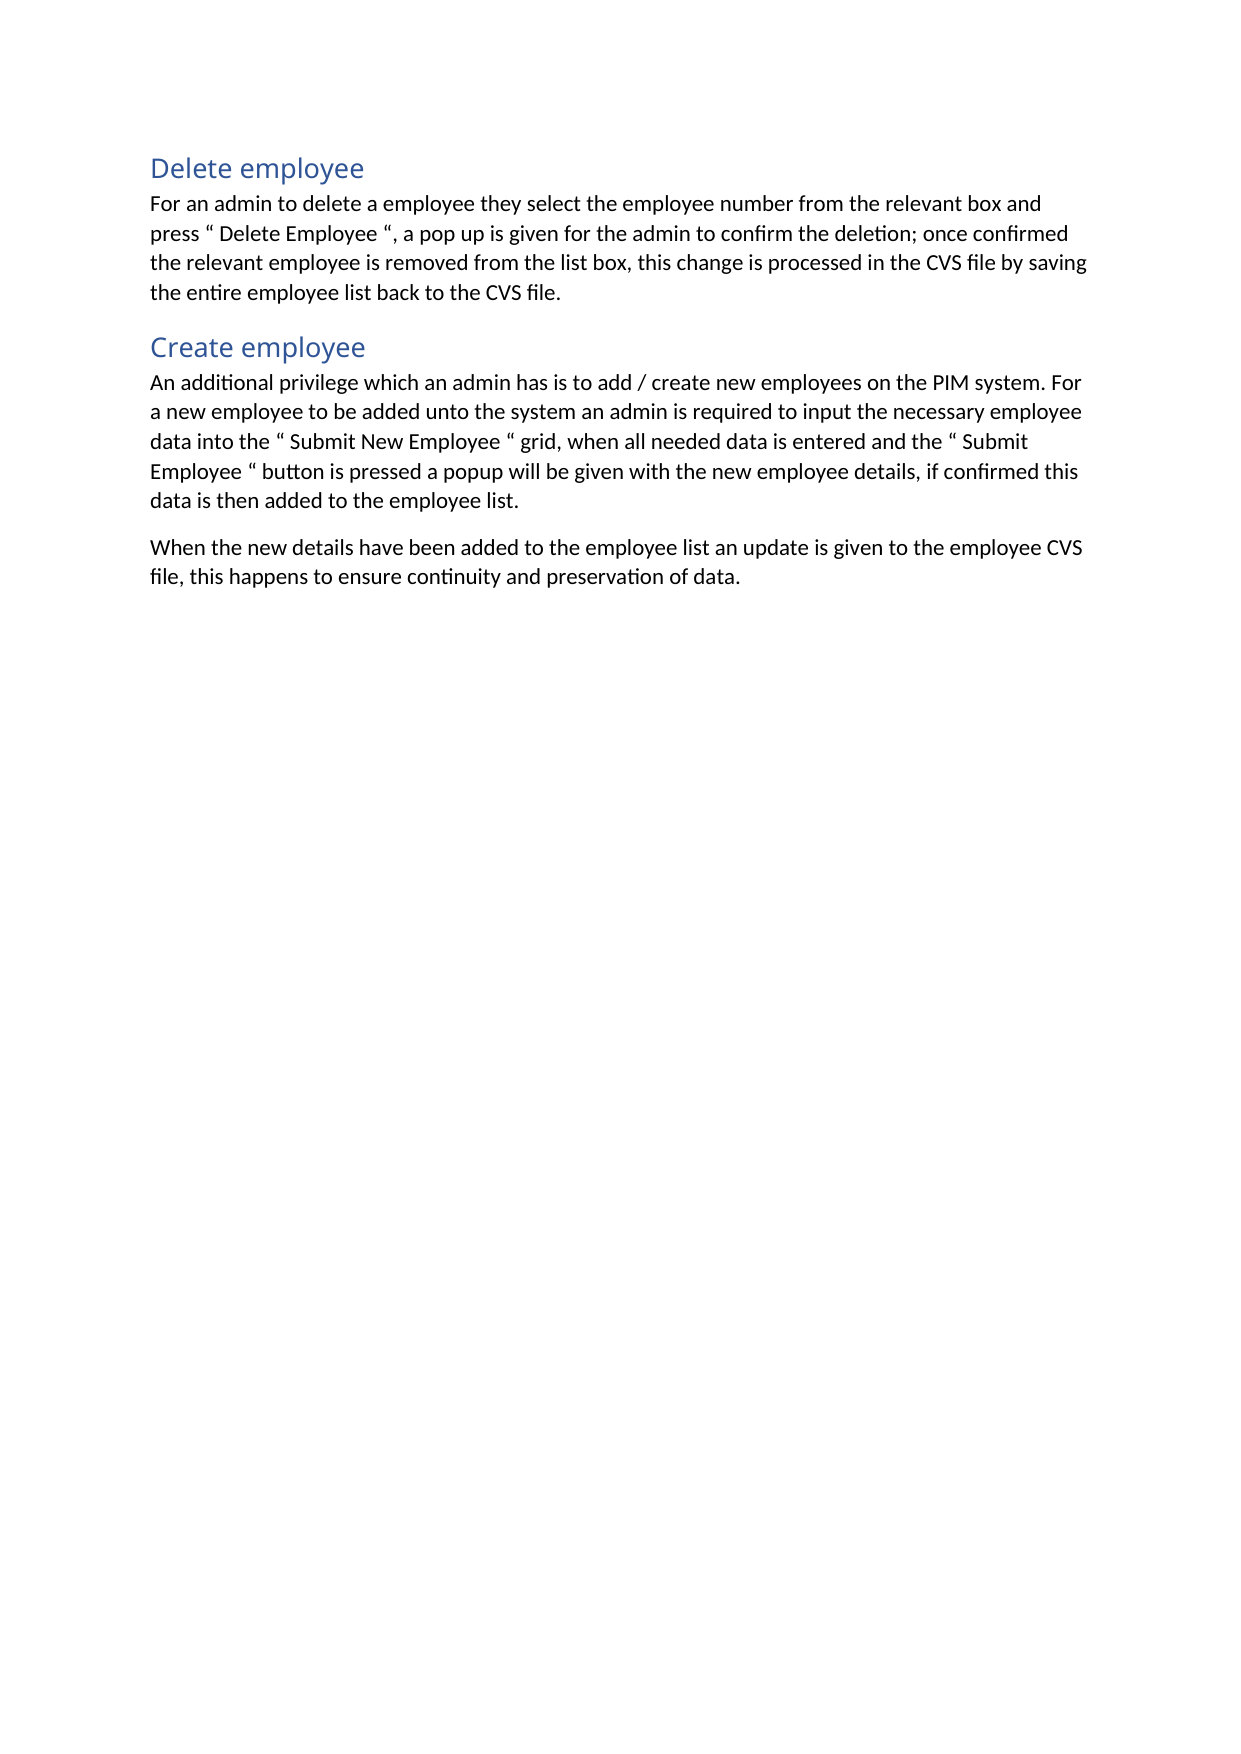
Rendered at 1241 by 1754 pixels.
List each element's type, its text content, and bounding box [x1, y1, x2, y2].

text An additional privilege which an admin has is to add / create new employees on the PIM system. For a new employee to be added unto the system an admin is required to input the necessary employee data into the “ Submit New Employee “ grid, when all needed data is entered and the “ Submit Employee “ button is pressed a popup will be given with the new employee details, if confirmed this data is then added to the employee list. [150, 368, 1090, 514]
text For an admin to delete a employee they select the employee number from the relevant box and press “ Delete Employee “, a pop up is given for the admin to confirm the deletion; once confirmed the relevant employee is removed from the list box, this change is processed in the CVS file by saving the entire employee list back to the CVS file. [150, 189, 1090, 306]
text When the new details have been added to the employee list an update is given to the employee CVS file, this happens to ensure continuity and preservation of data. [150, 533, 1090, 591]
subtitle Create employee [150, 329, 1090, 366]
subtitle Delete employee [150, 150, 1090, 187]
